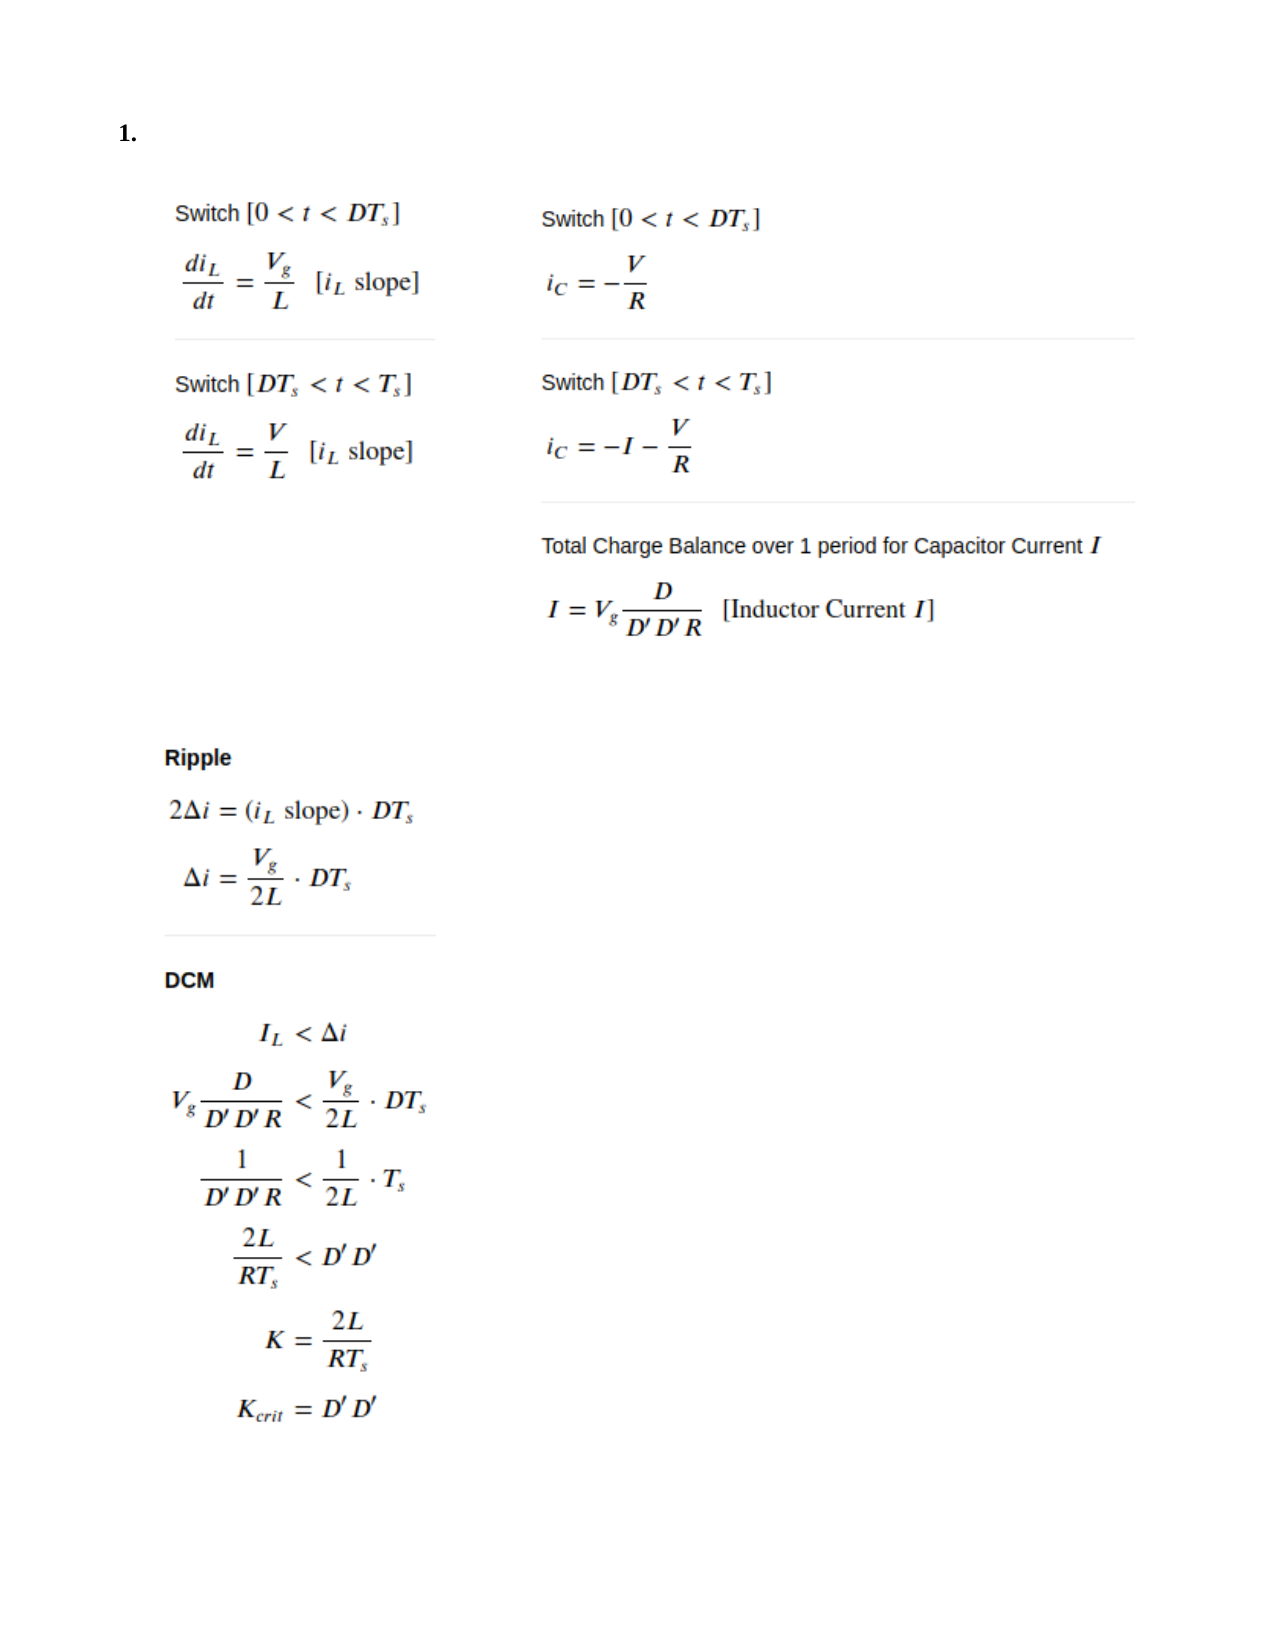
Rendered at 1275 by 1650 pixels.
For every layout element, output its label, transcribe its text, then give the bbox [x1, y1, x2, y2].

text 1. [118, 118, 1157, 147]
picture [136, 736, 436, 1433]
picture [505, 181, 1135, 659]
picture [161, 190, 436, 502]
